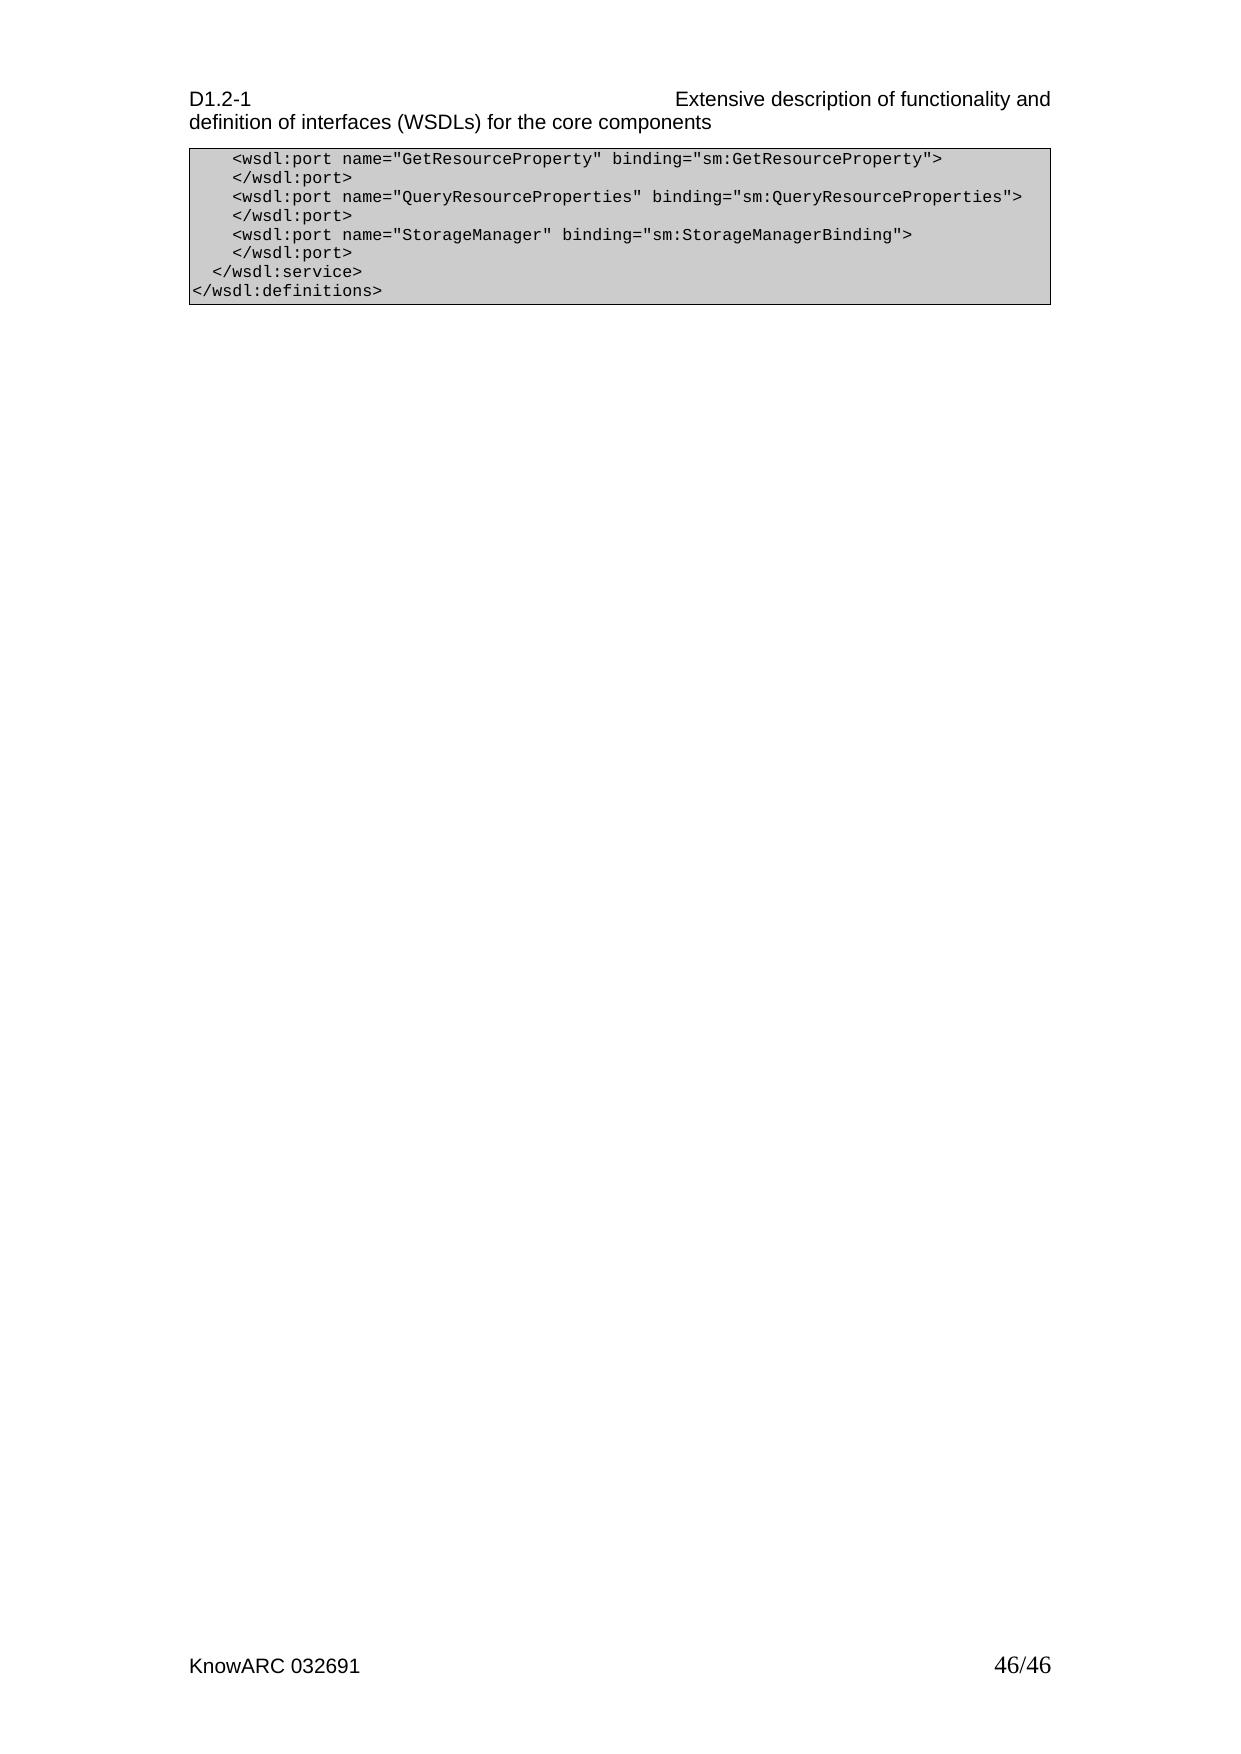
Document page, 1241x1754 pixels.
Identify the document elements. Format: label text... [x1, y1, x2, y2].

text </wsdl:port> [190, 167, 1050, 185]
text </wsdl:service> [190, 261, 1050, 280]
text <wsdl:port name="StorageManager" binding="sm:StorageManagerBinding"> [190, 223, 1050, 242]
text </wsdl:port> [190, 204, 1050, 223]
text <wsdl:port name="GetResourceProperty" binding="sm:GetResourceProperty"> [190, 149, 1050, 167]
text <wsdl:port name="QueryResourceProperties" binding="sm:QueryResourceProperties"> [190, 185, 1050, 204]
text </wsdl:definitions> [190, 280, 1050, 304]
text </wsdl:port> [190, 242, 1050, 261]
